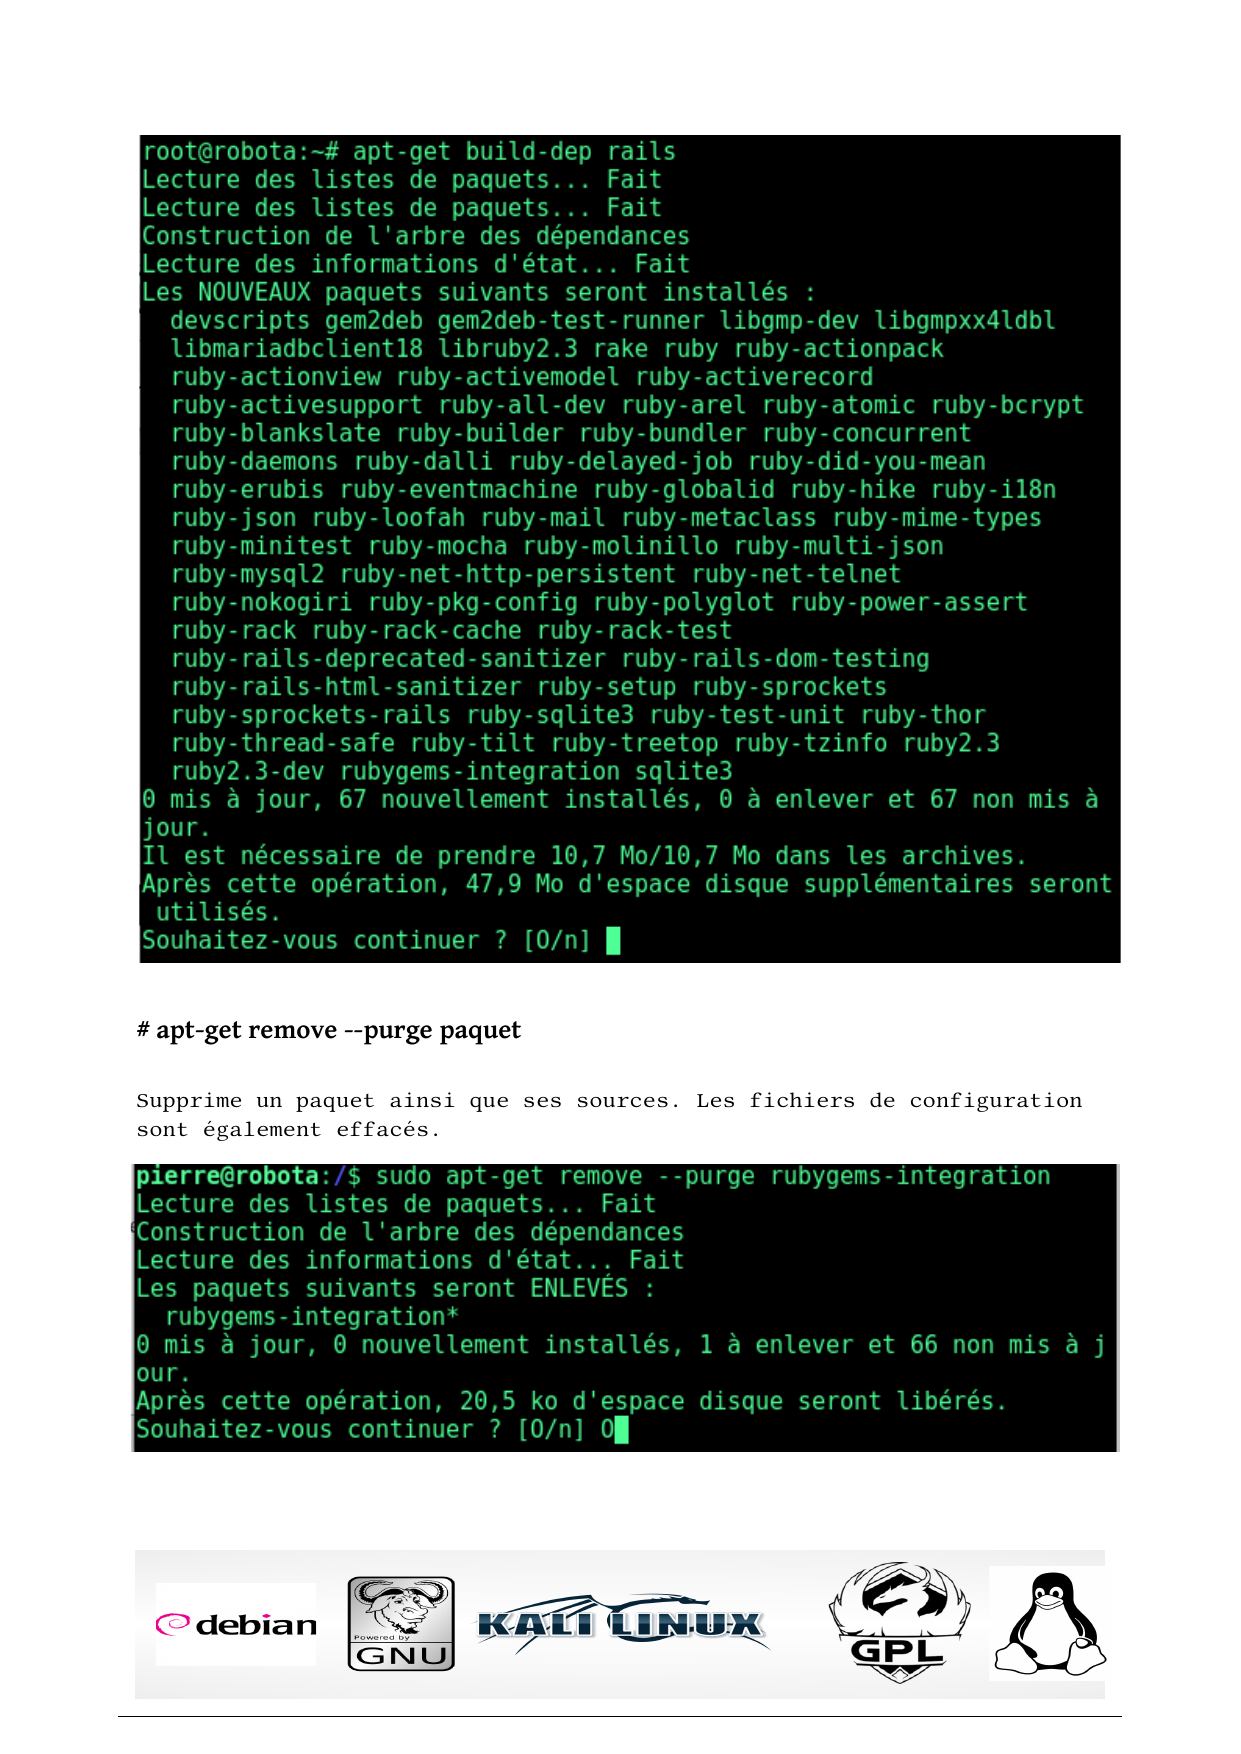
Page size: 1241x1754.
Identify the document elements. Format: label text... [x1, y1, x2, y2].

picture [828, 1562, 971, 1684]
picture [156, 1583, 317, 1666]
text # apt-get remove --purge paquet [136, 1014, 1104, 1046]
picture [341, 1573, 782, 1674]
text Supprime un paquet ainsi que ses sources. Les fichiers de configuration sont également effacés. [136, 1089, 1104, 1141]
picture [989, 1566, 1112, 1681]
picture [130, 1164, 1120, 1452]
picture [139, 135, 1121, 963]
